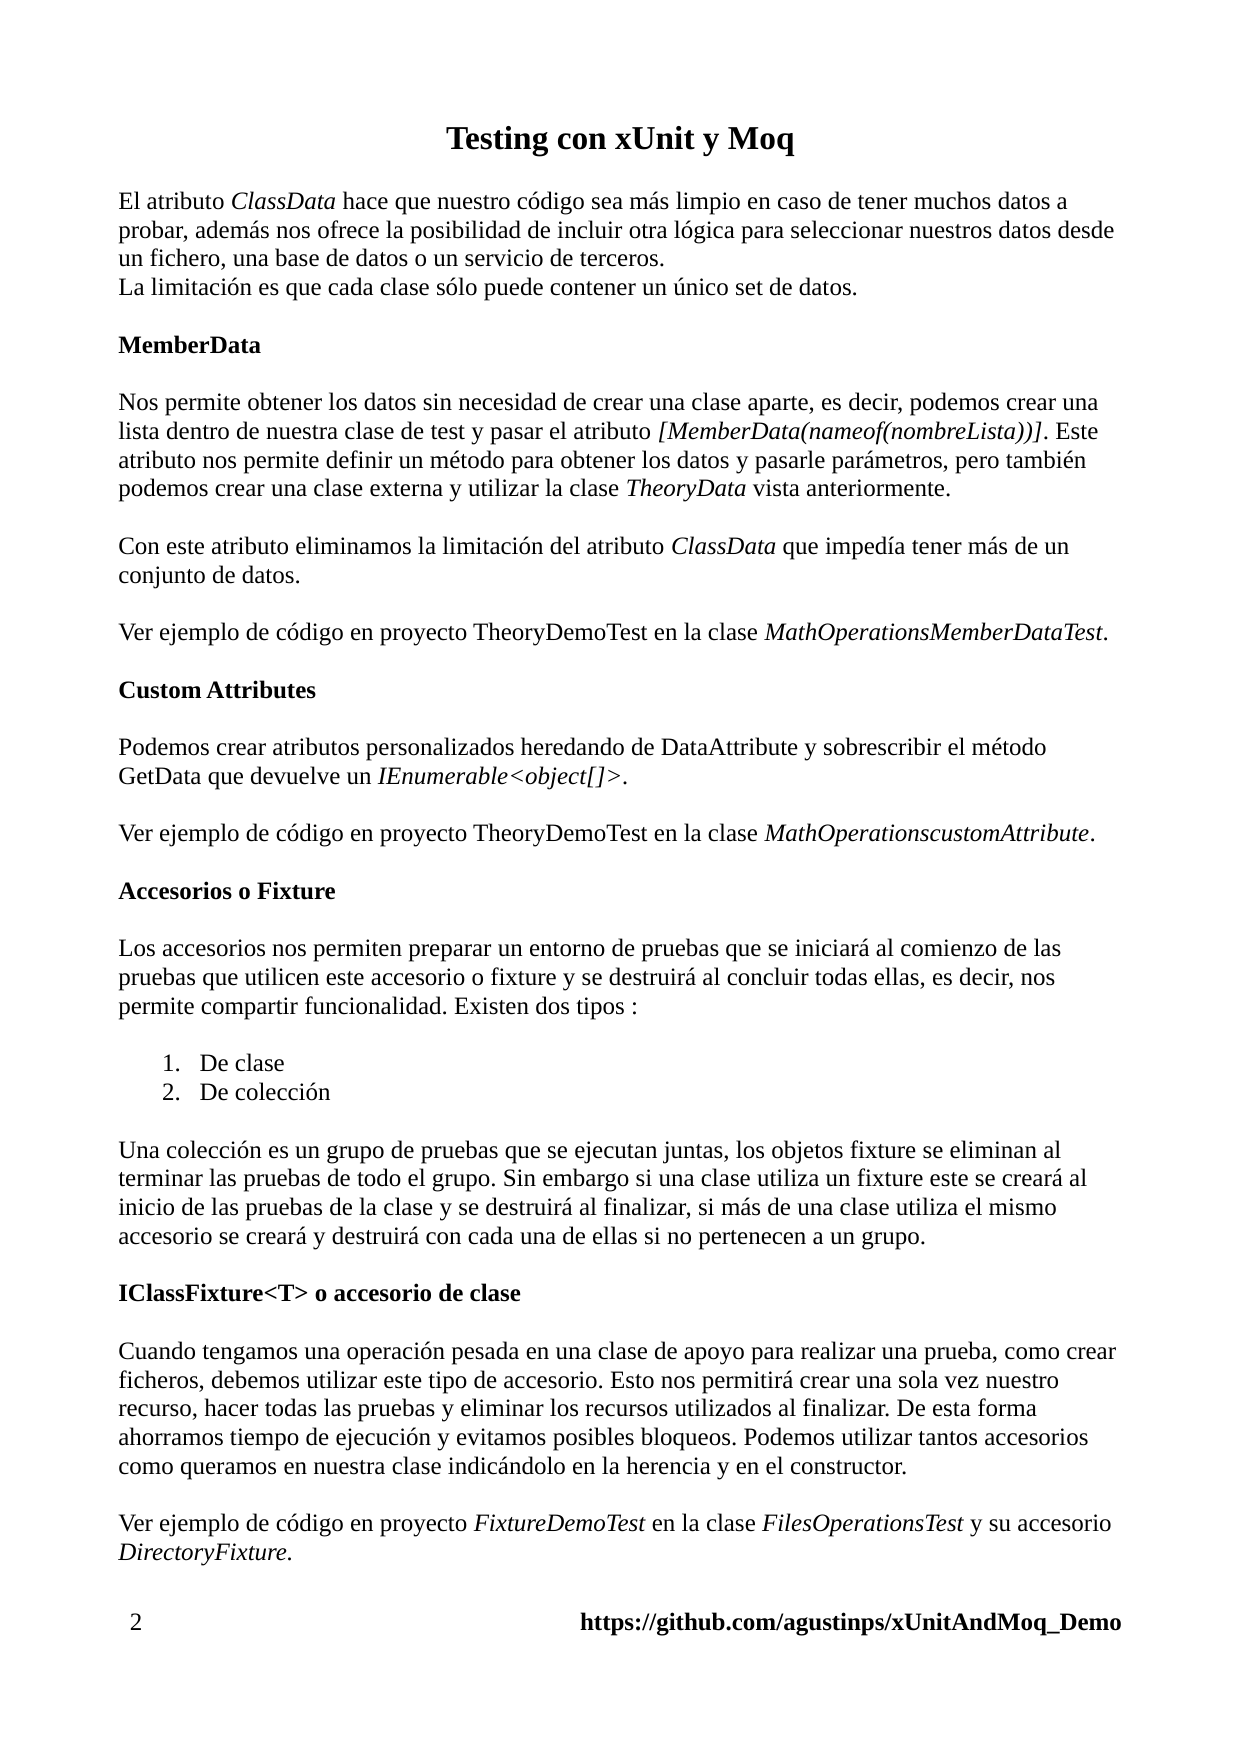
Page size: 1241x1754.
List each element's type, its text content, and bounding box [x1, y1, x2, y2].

list De clase [162, 1048, 1122, 1077]
text MemberData [118, 330, 1122, 358]
text Accesorios o Fixture [118, 876, 1122, 905]
text La limitación es que cada clase sólo puede contener un único set de datos. [118, 272, 1122, 301]
text Una colección es un grupo de pruebas que se ejecutan juntas, los objetos fixture se eliminan al terminar las pruebas de todo el grupo. Sin embargo si una clase utiliza un fixture este se creará al inicio de las pruebas de la clase y se destruirá al finalizar, si más de una clase utiliza el mismo accesorio se creará y destruirá con cada una de ellas si no pertenecen a un grupo. [118, 1135, 1122, 1250]
text Con este atributo eliminamos la limitación del atributo ClassData que impedía tener más de un conjunto de datos. [118, 531, 1122, 588]
text El atributo ClassData hace que nuestro código sea más limpio en caso de tener muchos datos a probar, además nos ofrece la posibilidad de incluir otra lógica para seleccionar nuestros datos desde un fichero, una base de datos o un servicio de terceros. [118, 186, 1122, 272]
text Custom Attributes [118, 675, 1122, 703]
text Los accesorios nos permiten preparar un entorno de pruebas que se iniciará al comienzo de las pruebas que utilicen este accesorio o fixture y se destruirá al concluir todas ellas, es decir, nos permite compartir funcionalidad. Existen dos tipos : [118, 933, 1122, 1020]
list De colección [162, 1077, 1122, 1106]
text Ver ejemplo de código en proyecto TheoryDemoTest en la clase MathOperationscustomAttribute. [118, 818, 1122, 847]
text Cuando tengamos una operación pesada en una clase de apoyo para realizar una prueba, como crear ficheros, debemos utilizar este tipo de accesorio. Esto nos permitirá crear una sola vez nuestro recurso, hacer todas las pruebas y eliminar los recursos utilizados al finalizar. De esta forma ahorramos tiempo de ejecución y evitamos posibles bloqueos. Podemos utilizar tantos accesorios como queramos en nuestra clase indicándolo en la herencia y en el constructor. [118, 1336, 1122, 1480]
text Ver ejemplo de código en proyecto FixtureDemoTest en la clase FilesOperationsTest y su accesorio DirectoryFixture. [118, 1508, 1122, 1566]
text Nos permite obtener los datos sin necesidad de crear una clase aparte, es decir, podemos crear una lista dentro de nuestra clase de test y pasar el atributo [MemberData(nameof(nombreLista))]. Este atributo nos permite definir un método para obtener los datos y pasarle parámetros, pero también podemos crear una clase externa y utilizar la clase TheoryData vista anteriormente. [118, 387, 1122, 502]
text IClassFixture<T> o accesorio de clase [118, 1278, 1122, 1307]
text Ver ejemplo de código en proyecto TheoryDemoTest en la clase MathOperationsMemberDataTest. [118, 617, 1122, 646]
text Podemos crear atributos personalizados heredando de DataAttribute y sobrescribir el método GetData que devuelve un IEnumerable<object[]>. [118, 732, 1122, 790]
